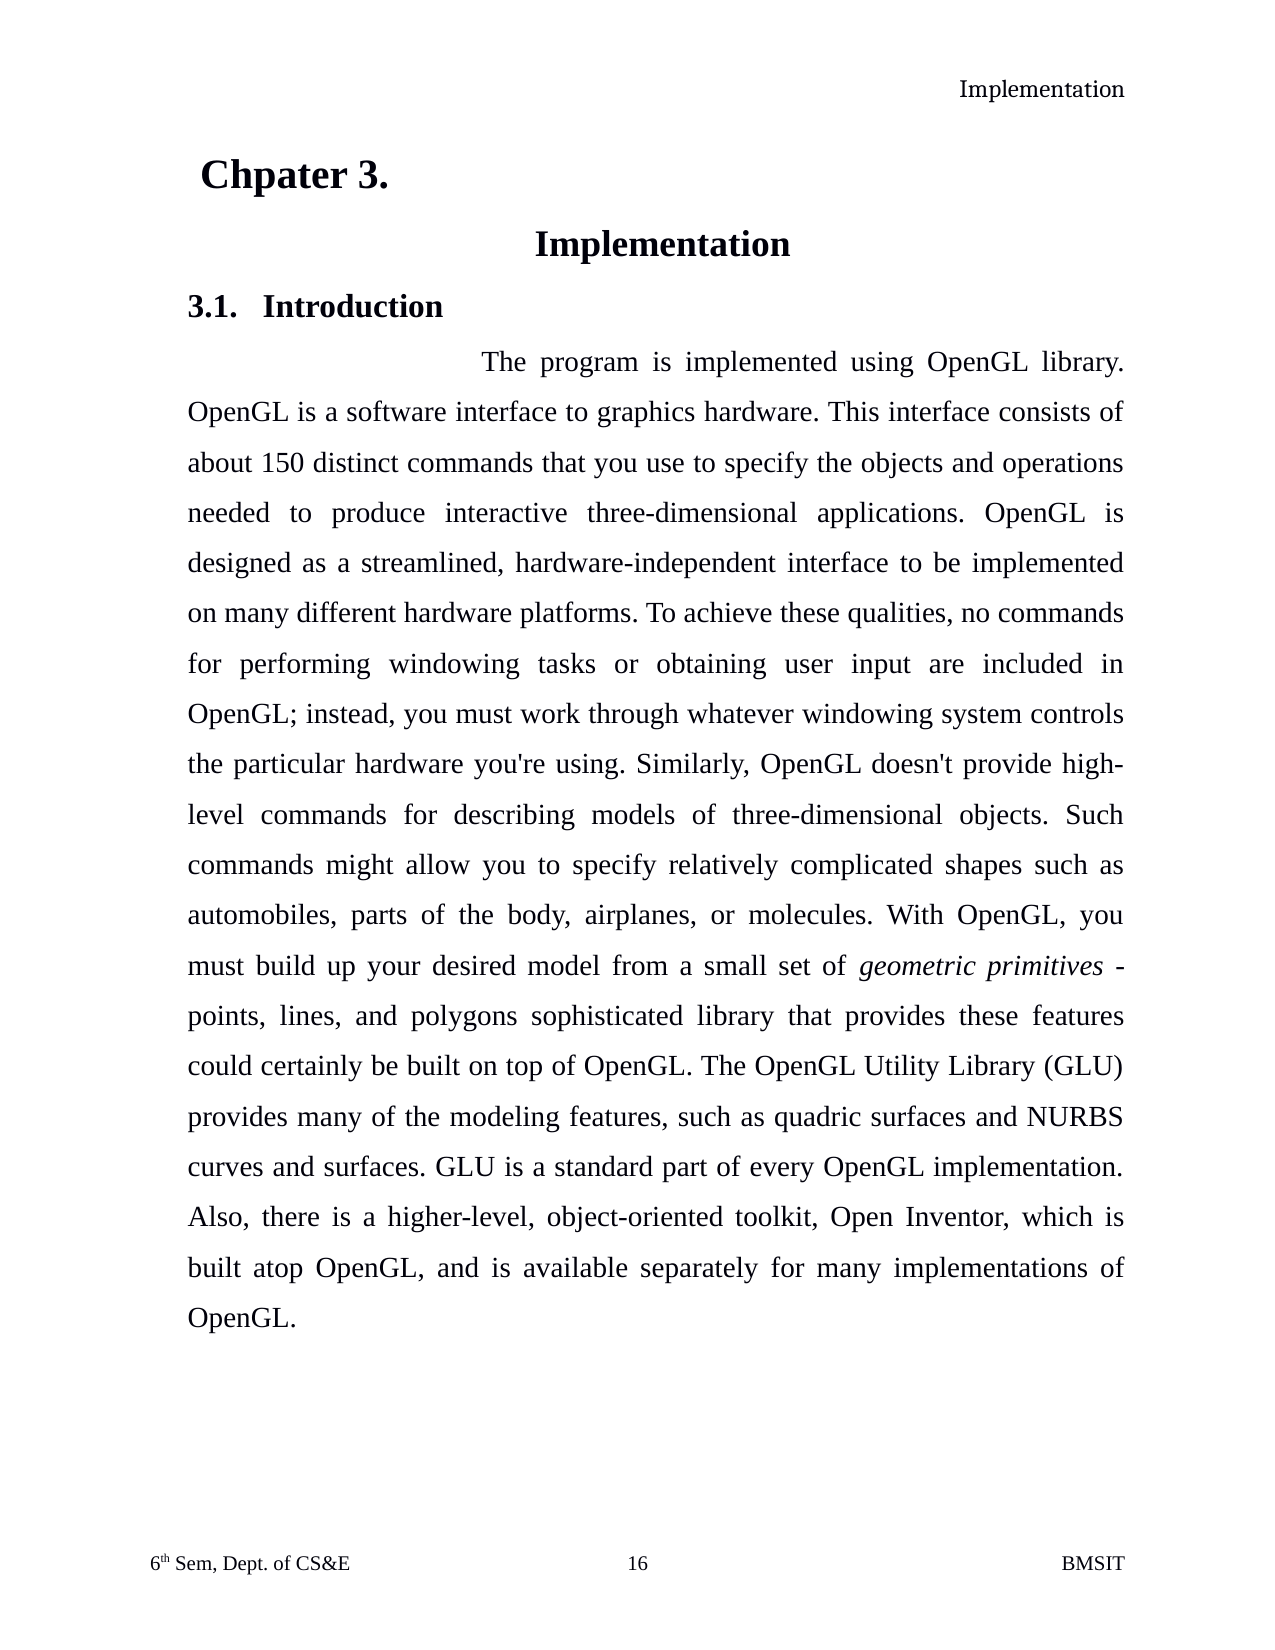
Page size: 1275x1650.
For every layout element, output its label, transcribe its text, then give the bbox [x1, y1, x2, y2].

text The program is implemented using OpenGL library. OpenGL is a software interface to graphics hardware. This interface consists of about 150 distinct commands that you use to specify the objects and operations needed to produce interactive three-dimensional applications. OpenGL is designed as a streamlined, hardware-independent interface to be implemented on many different hardware platforms. To achieve these qualities, no commands for performing windowing tasks or obtaining user input are included in OpenGL; instead, you must work through whatever windowing system controls the particular hardware you're using. Similarly, OpenGL doesn't provide high-level commands for describing models of three-dimensional objects. Such commands might allow you to specify relatively complicated shapes such as automobiles, parts of the body, airplanes, or molecules. With OpenGL, you must build up your desired model from a small set of geometric primitives - points, lines, and polygons sophisticated library that provides these features could certainly be built on top of OpenGL. The OpenGL Utility Library (GLU) provides many of the modeling features, such as quadric surfaces and NURBS curves and surfaces. GLU is a standard part of every OpenGL implementation. Also, there is a higher-level, object-oriented toolkit, Open Inventor, which is built atop OpenGL, and is available separately for many implementations of OpenGL. [187, 344, 1125, 1333]
list Introduction [187, 287, 1125, 325]
list Chpater 3. [200, 150, 1125, 198]
list Implementation [200, 222, 1125, 265]
